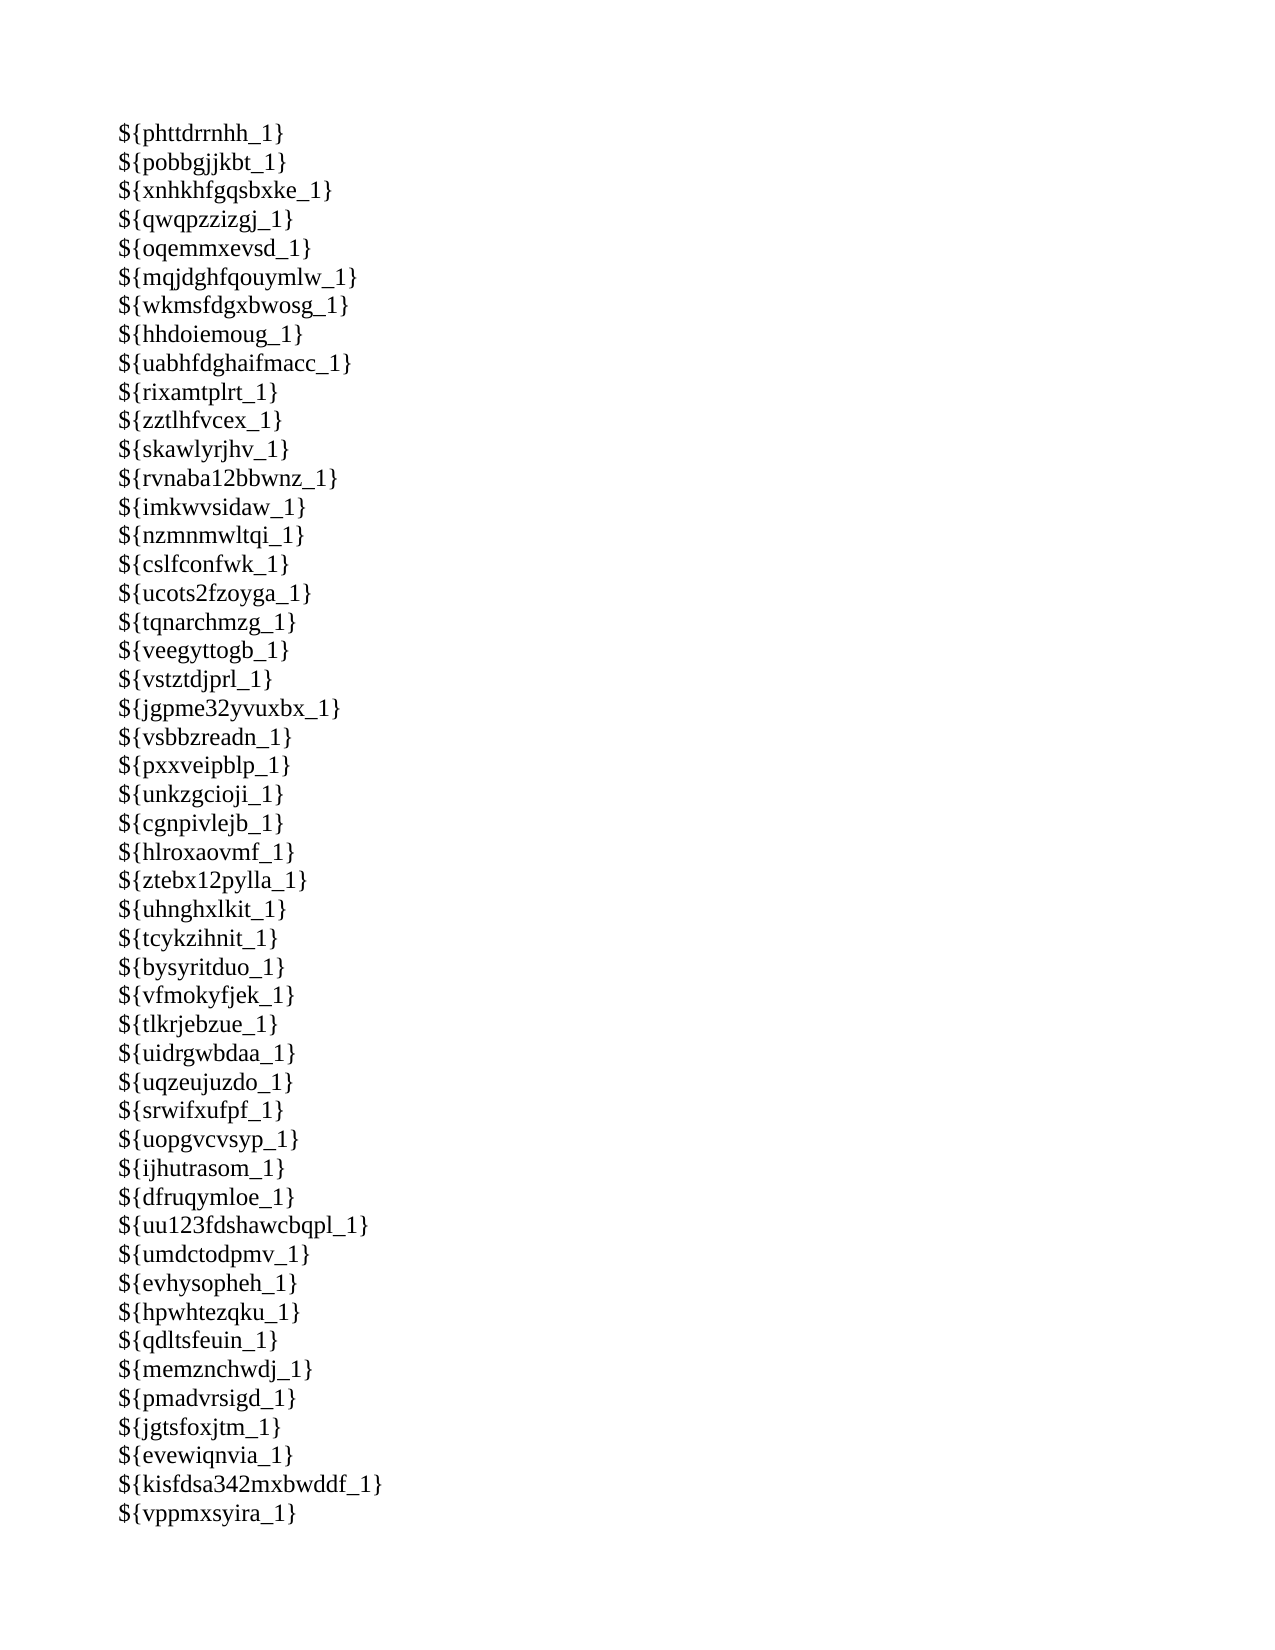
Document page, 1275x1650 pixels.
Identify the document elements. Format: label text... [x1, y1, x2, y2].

text ${hlroxaovmf_1} [118, 837, 1157, 866]
text ${ijhutrasom_1} [118, 1153, 1157, 1182]
text ${jgpme32yvuxbx_1} [118, 693, 1157, 722]
text ${uqzeujuzdo_1} [118, 1067, 1157, 1096]
text ${uhnghxlkit_1} [118, 894, 1157, 923]
text ${uopgvcvsyp_1} [118, 1124, 1157, 1153]
text ${veegyttogb_1} [118, 636, 1157, 664]
text ${unkzgcioji_1} [118, 779, 1157, 808]
text ${memznchwdj_1} [118, 1354, 1157, 1383]
text ${imkwvsidaw_1} [118, 492, 1157, 521]
text ${pmadvrsigd_1} [118, 1383, 1157, 1412]
text ${cgnpivlejb_1} [118, 808, 1157, 837]
text ${hhdoiemoug_1} [118, 319, 1157, 348]
text ${pxxveipblp_1} [118, 751, 1157, 779]
text ${vfmokyfjek_1} [118, 981, 1157, 1009]
text ${ztebx12pylla_1} [118, 866, 1157, 894]
text ${uidrgwbdaa_1} [118, 1038, 1157, 1067]
text ${cslfconfwk_1} [118, 549, 1157, 578]
text ${evewiqnvia_1} [118, 1441, 1157, 1469]
text ${zztlhfvcex_1} [118, 406, 1157, 434]
text ${pobbgjjkbt_1} [118, 147, 1157, 176]
text ${mqjdghfqouymlw_1} [118, 262, 1157, 291]
text ${vppmxsyira_1} [118, 1498, 1157, 1527]
text ${skawlyrjhv_1} [118, 434, 1157, 463]
text ${rvnaba12bbwnz_1} [118, 463, 1157, 492]
text ${bysyritduo_1} [118, 952, 1157, 981]
text ${vsbbzreadn_1} [118, 722, 1157, 751]
text ${umdctodpmv_1} [118, 1239, 1157, 1268]
text ${jgtsfoxjtm_1} [118, 1412, 1157, 1441]
text ${rixamtplrt_1} [118, 377, 1157, 406]
text ${phttdrrnhh_1} [118, 118, 1157, 147]
text ${tlkrjebzue_1} [118, 1009, 1157, 1038]
text ${uabhfdghaifmacc_1} [118, 348, 1157, 377]
text ${xnhkhfgqsbxke_1} [118, 176, 1157, 204]
text ${wkmsfdgxbwosg_1} [118, 291, 1157, 319]
text ${vstztdjprl_1} [118, 664, 1157, 693]
text ${tqnarchmzg_1} [118, 607, 1157, 636]
text ${dfruqymloe_1} [118, 1182, 1157, 1211]
text ${qdltsfeuin_1} [118, 1326, 1157, 1354]
text ${srwifxufpf_1} [118, 1096, 1157, 1124]
text ${ucots2fzoyga_1} [118, 578, 1157, 607]
text ${hpwhtezqku_1} [118, 1297, 1157, 1326]
text ${oqemmxevsd_1} [118, 233, 1157, 262]
text ${tcykzihnit_1} [118, 923, 1157, 952]
text ${qwqpzzizgj_1} [118, 204, 1157, 233]
text ${evhysopheh_1} [118, 1268, 1157, 1297]
text ${uu123fdshawcbqpl_1} [118, 1211, 1157, 1239]
text ${kisfdsa342mxbwddf_1} [118, 1469, 1157, 1498]
text ${nzmnmwltqi_1} [118, 521, 1157, 549]
